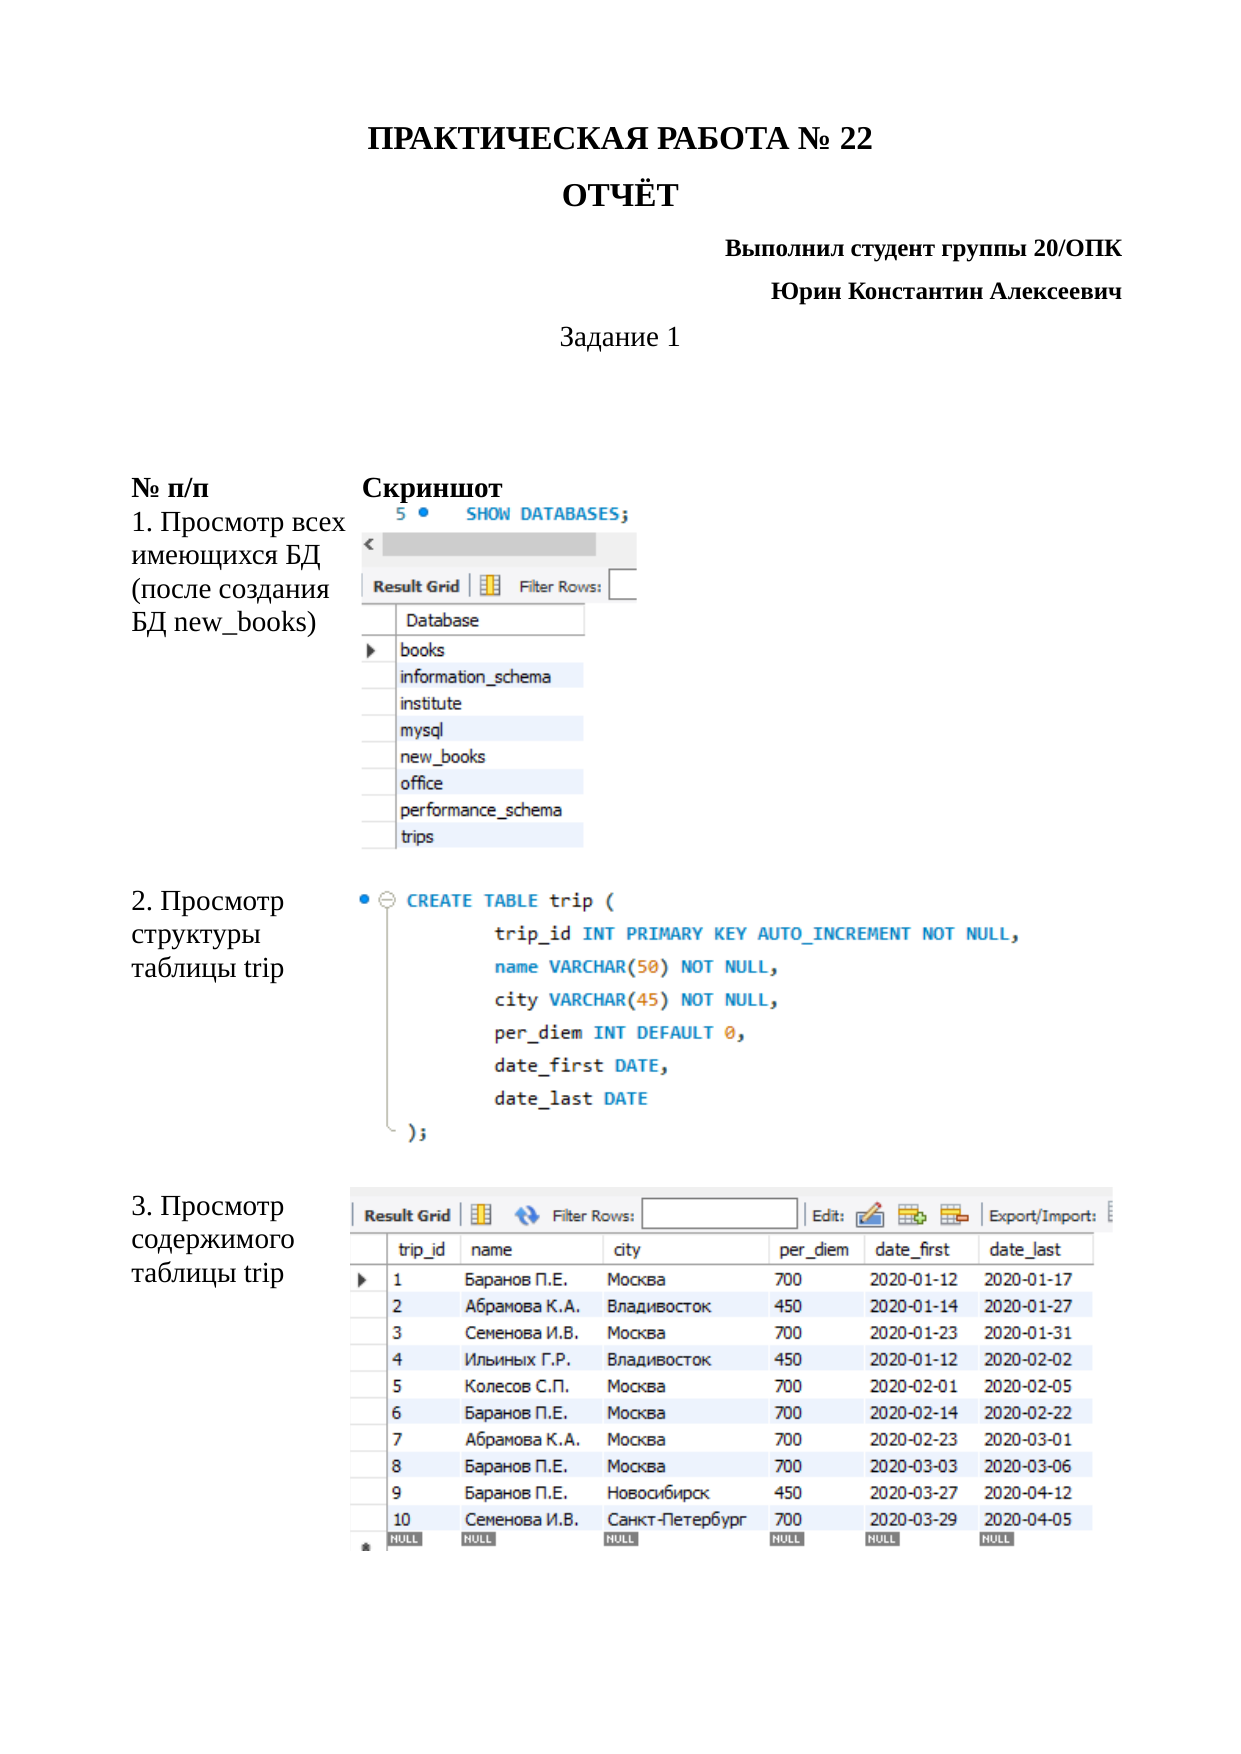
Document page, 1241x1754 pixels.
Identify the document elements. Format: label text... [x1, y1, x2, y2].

text ОТЧЁТ [118, 176, 1122, 214]
table_cell [349, 504, 1122, 883]
picture [350, 882, 1032, 1160]
table_cell 3. Просмотр содержимого таблицы trip [118, 1188, 349, 1579]
table_header № п/п [118, 470, 349, 504]
picture [361, 503, 637, 854]
table_cell [349, 883, 1122, 1188]
text Задание 1 [118, 319, 1122, 353]
table_header Скриншот [349, 470, 1122, 504]
text Выполнил студент группы 20/ОПК [118, 233, 1122, 262]
text Юрин Константин Алексеевич [118, 276, 1122, 305]
text ПРАКТИЧЕСКАЯ РАБОТА № 22 [118, 118, 1122, 156]
table_cell [349, 1188, 1122, 1579]
table_cell 2. Просмотр структуры таблицы trip [118, 883, 349, 1188]
table_cell 1. Просмотр всех имеющихся БД (поcле создания БД new_books) [118, 504, 349, 883]
picture [350, 1187, 1113, 1551]
